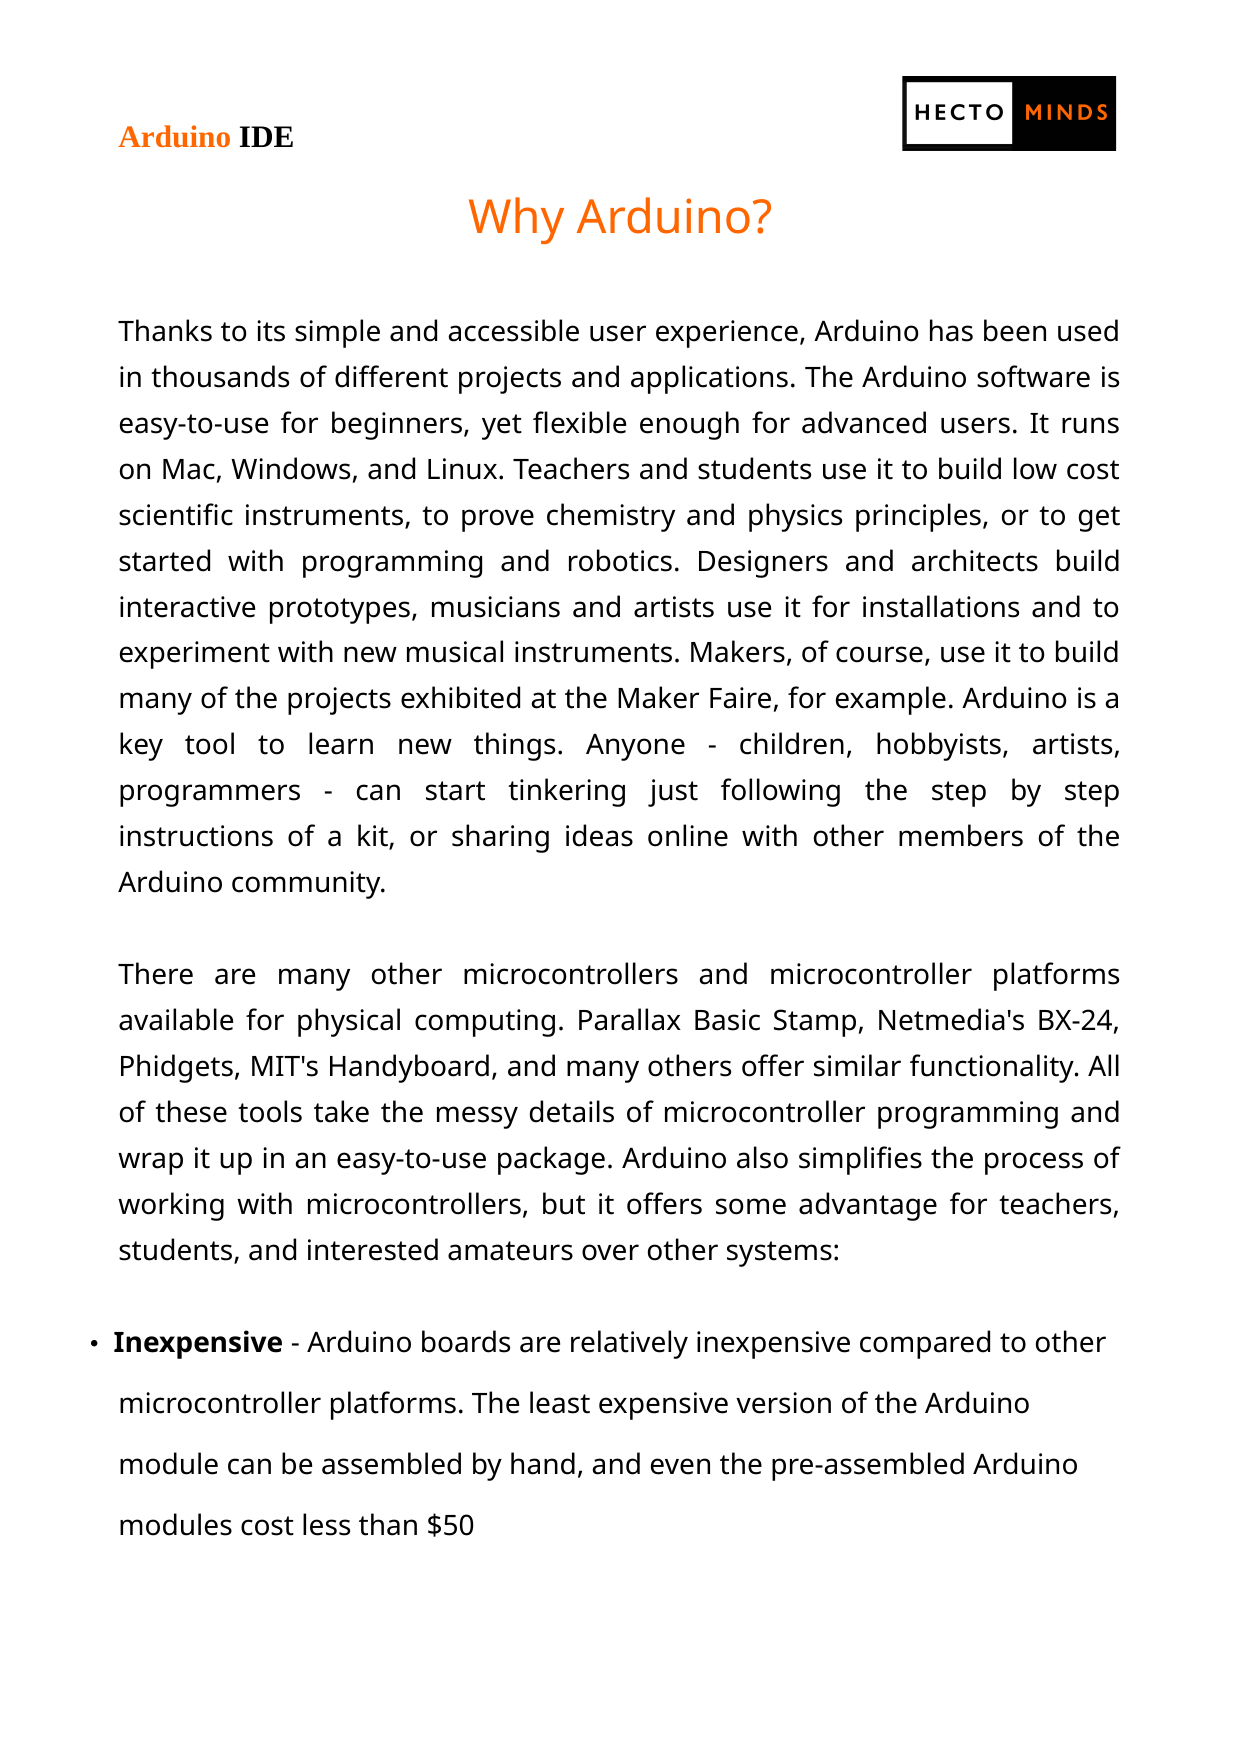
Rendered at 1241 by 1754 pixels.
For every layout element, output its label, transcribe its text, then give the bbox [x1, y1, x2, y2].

text Thanks to its simple and accessible user experience, Arduino has been used in thousands of different projects and applications. The Arduino software is easy-to-use for beginners, yet flexible enough for advanced users. It runs on Mac, Windows, and Linux. Teachers and students use it to build low cost scientific instruments, to prove chemistry and physics principles, or to get started with programming and robotics. Designers and architects build interactive prototypes, musicians and artists use it for installations and to experiment with new musical instruments. Makers, of course, use it to build many of the projects exhibited at the Maker Faire, for example. Arduino is a key tool to learn new things. Anyone - children, hobbyists, artists, programmers - can start tinkering just following the step by step instructions of a kit, or sharing ideas online with other members of the Arduino community. [118, 311, 1122, 901]
picture [902, 76, 1117, 151]
list Inexpensive - Arduino boards are relatively inexpensive compared to other microcontroller platforms. The least expensive version of the Arduino module can be assembled by hand, and even the pre-assembled Arduino modules cost less than $50 [90, 1322, 1122, 1544]
subtitle Why Arduino? [118, 183, 1122, 247]
text There are many other microcontrollers and microcontroller platforms available for physical computing. Parallax Basic Stamp, Netmedia's BX-24, Phidgets, MIT's Handyboard, and many others offer similar functionality. All of these tools take the messy details of microcontroller programming and wrap it up in an easy-to-use package. Arduino also simplifies the process of working with microcontrollers, but it offers some advantage for teachers, students, and interested amateurs over other systems: [118, 954, 1122, 1268]
